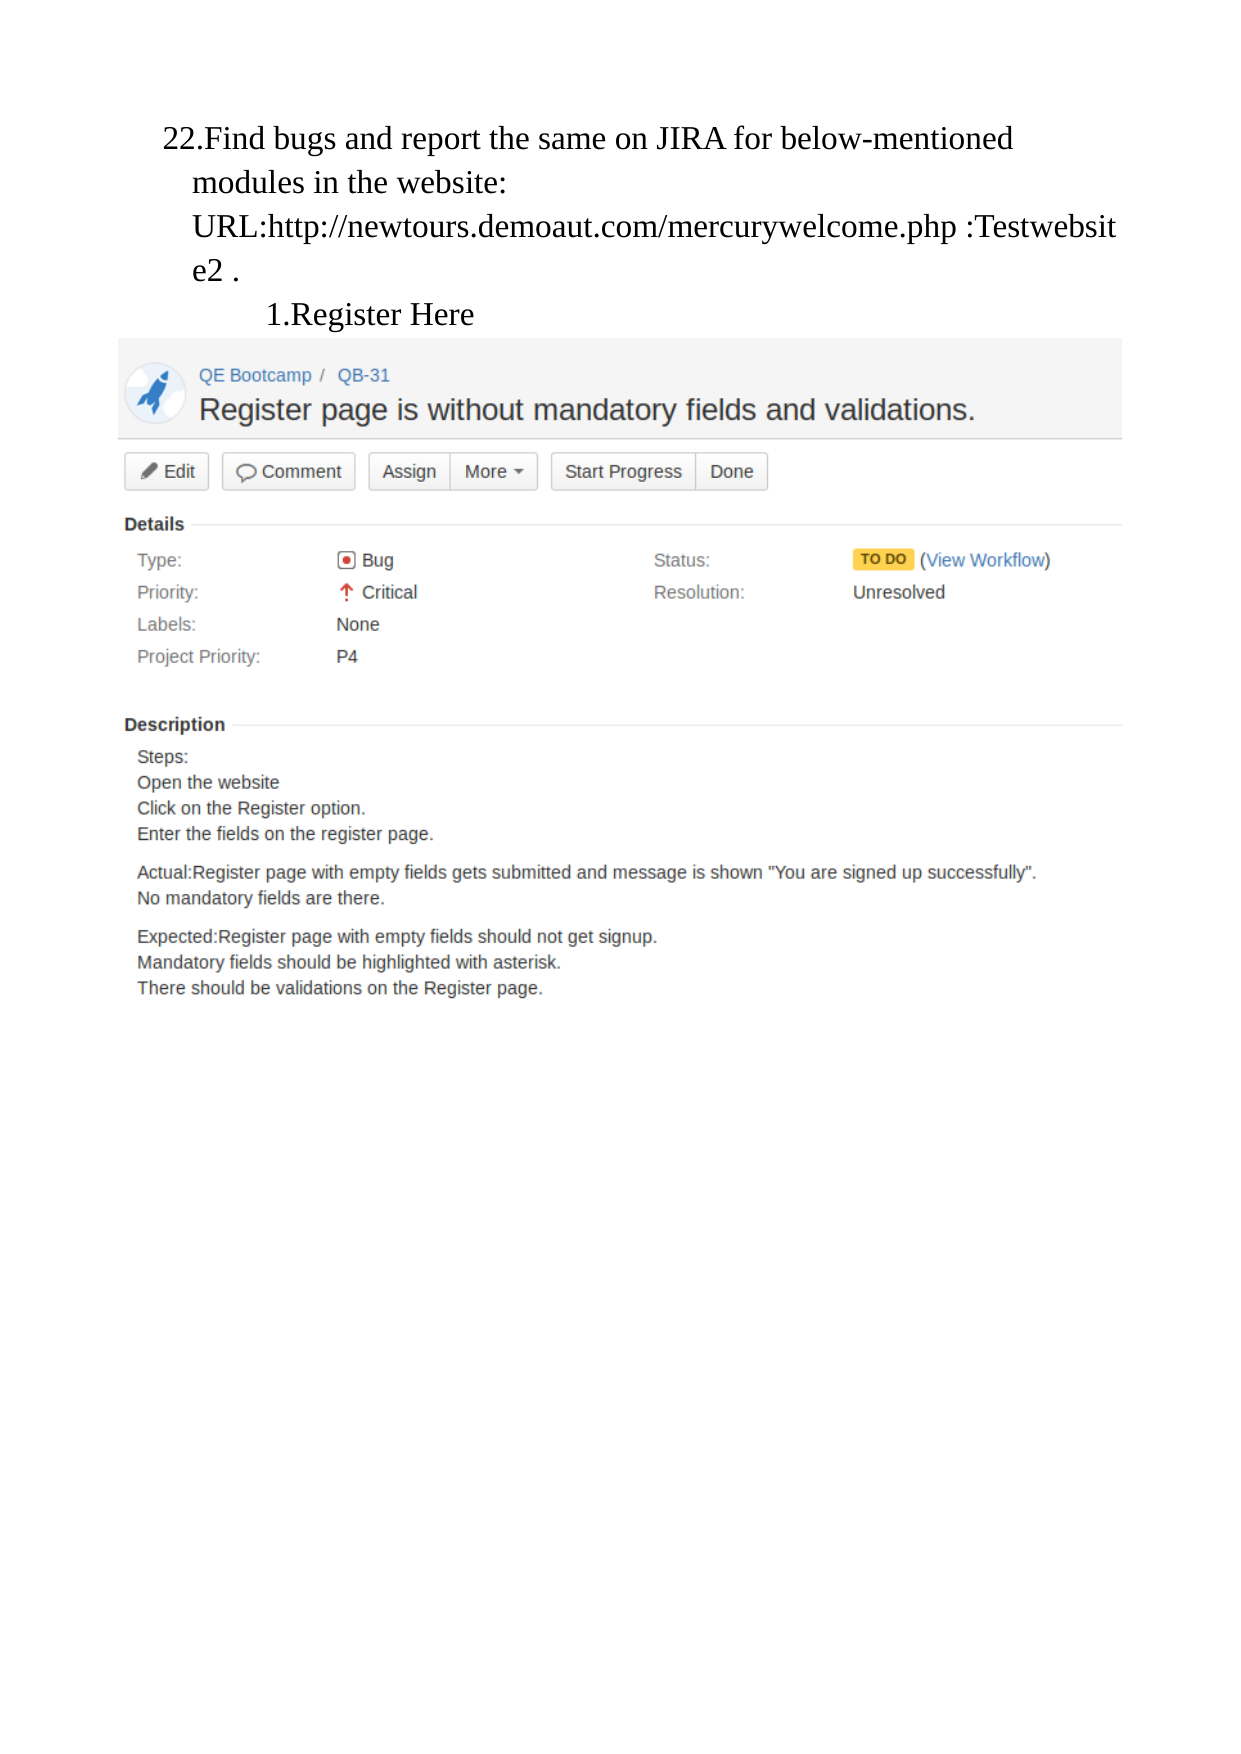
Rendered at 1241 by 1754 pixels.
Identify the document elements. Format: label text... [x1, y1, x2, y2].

list Find bugs and report the same on JIRA for below-mentioned modules in the website: URL:http://newtours.demoaut.com/mercurywelcome.php :Testwebsite2 . [162, 118, 1122, 289]
picture [118, 338, 1123, 1024]
list 1.Register Here [236, 294, 1122, 333]
